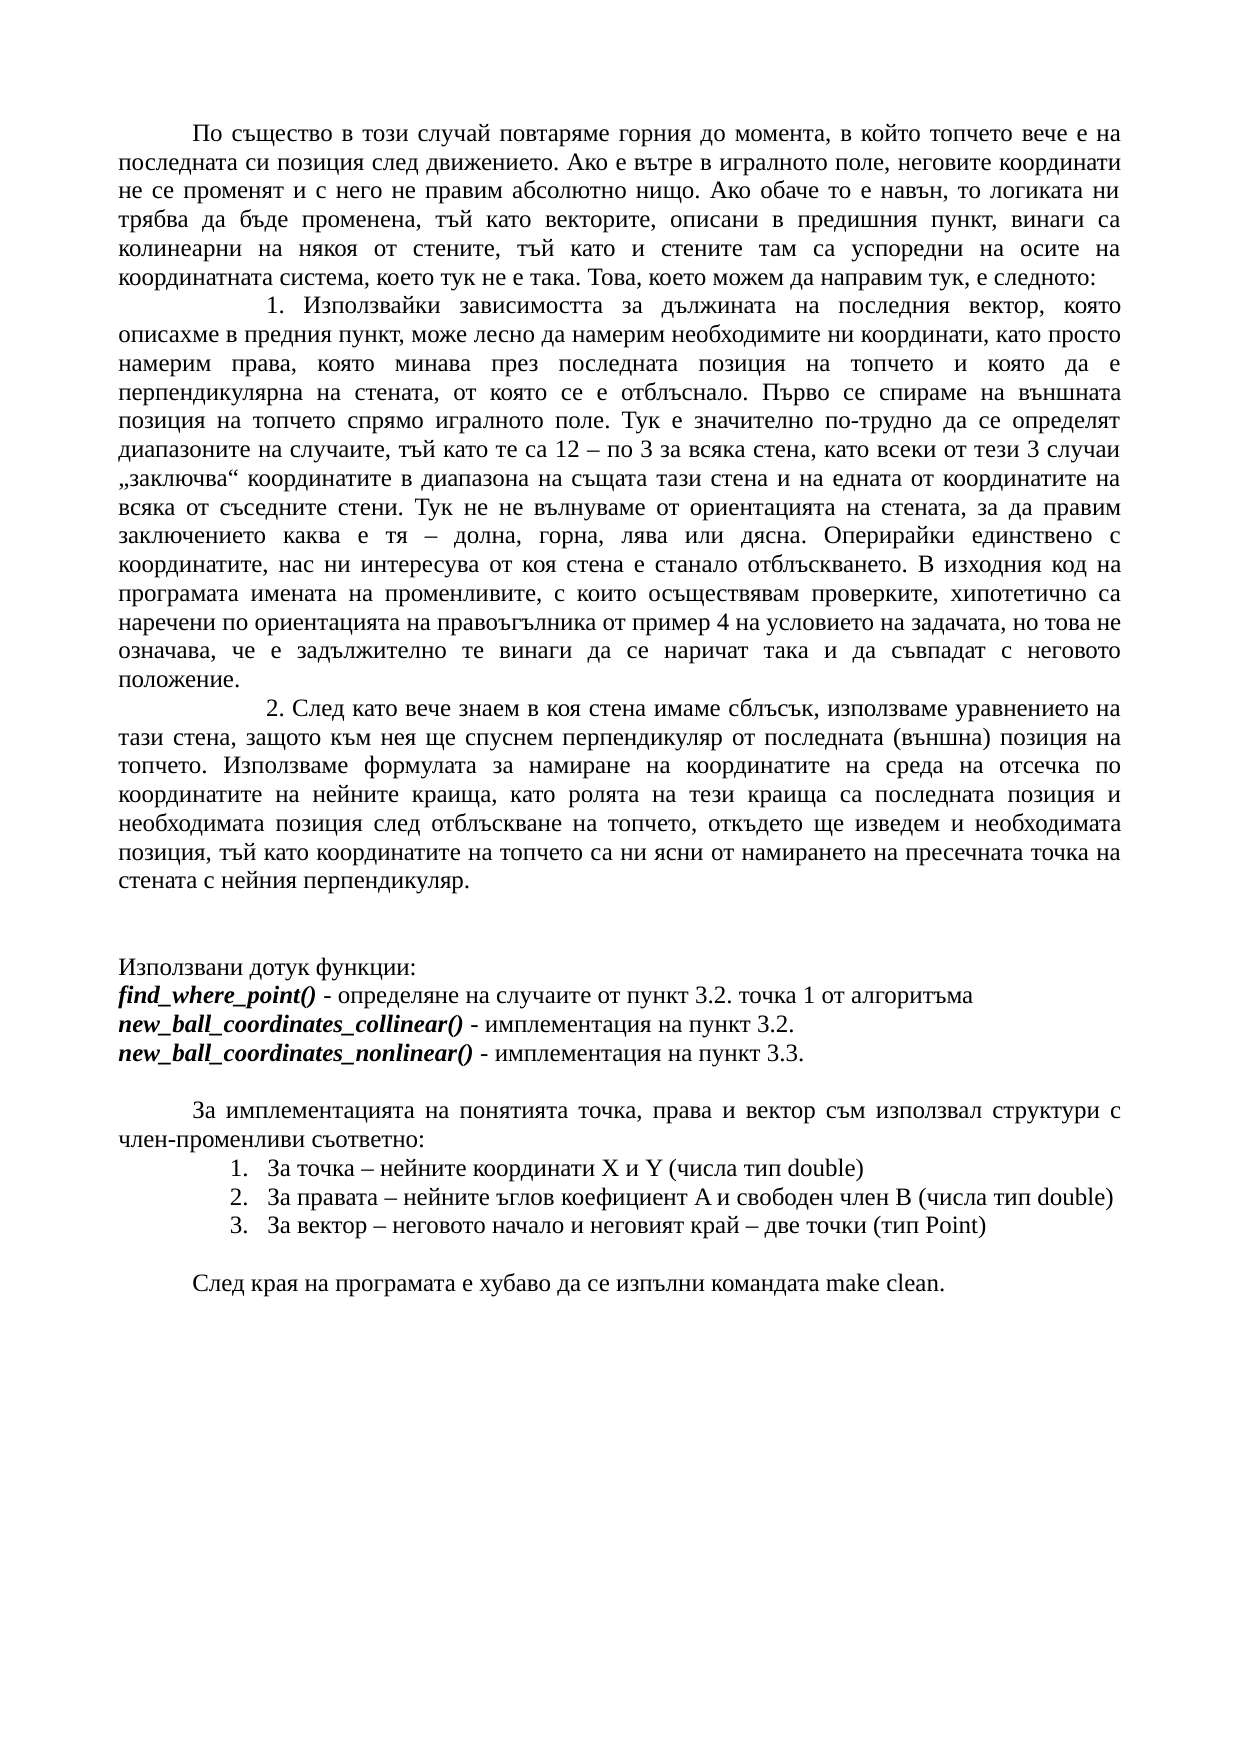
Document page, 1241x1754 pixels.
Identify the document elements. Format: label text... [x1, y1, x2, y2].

text new_ball_coordinates_collinear() - имплементация на пункт 3.2. [118, 1009, 1122, 1038]
list За правата – нейните ъглов коефициент A и свободен член B (числа тип double) [229, 1182, 1122, 1211]
text new_ball_coordinates_nonlinear() - имплементация на пункт 3.3. [118, 1038, 1122, 1067]
text По същество в този случай повтаряме горния до момента, в който топчето вече е на последната си позиция след движението. Ако е вътре в игралното поле, неговите координати не се променят и с него не правим абсолютно нищо. Ако обаче то е навън, то логиката ни трябва да бъде променена, тъй като векторите, описани в предишния пункт, винаги са колинеарни на някоя от стените, тъй като и стените там са успоредни на осите на координатната система, което тук не е така. Това, което можем да направим тук, е следното: [118, 118, 1122, 291]
list За вектор – неговото начало и неговият край – две точки (тип Point) [229, 1211, 1122, 1239]
text 2. След като вече знаем в коя стена имаме сблъсък, използваме уравнението на тази стена, защото към нея ще спуснем перпендикуляр от последната (външна) позиция на топчето. Използваме формулата за намиране на координатите на среда на отсечка по координатите на нейните краища, като ролята на тези краища са последната позиция и необходимата позиция след отблъскване на топчето, откъдето ще изведем и необходимата позиция, тъй като координатите на топчето са ни ясни от намирането на пресечната точка на стената с нейния перпендикуляр. [118, 693, 1122, 894]
text За имплементацията на понятията точка, права и вектор съм използвал структури с член-променливи съответно: [118, 1096, 1122, 1153]
text 1. Използвайки зависимостта за дължината на последния вектор, която описахме в предния пункт, може лесно да намерим необходимите ни координати, като просто намерим права, която минава през последната позиция на топчето и която да е перпендикулярна на стената, от която се е отблъснало. Първо се спираме на външната позиция на топчето спрямо игралното поле. Тук е значително по-трудно да се определят диапазоните на случаите, тъй като те са 12 – по 3 за всяка стена, като всеки от тези 3 случаи „заключва“ координатите в диапазона на същата тази стена и на едната от координатите на всяка от съседните стени. Тук не не вълнуваме от ориентацията на стената, за да правим заключението каква е тя – долна, горна, лява или дясна. Оперирайки единствено с координатите, нас ни интересува от коя стена е станало отблъскването. В изходния код на програмата имената на променливите, с които осъществявам проверките, хипотетично са наречени по ориентацията на правоъгълника от пример 4 на условието на задачата, но това не означава, че е задължително те винаги да се наричат така и да съвпадат с неговото положение. [118, 291, 1122, 693]
text Използвани дотук функции: [118, 952, 1122, 981]
text find_where_point() - определяне на случаите от пункт 3.2. точка 1 от алгоритъма [118, 981, 1122, 1009]
list За точка – нейните координати X и Y (числа тип double) [229, 1153, 1122, 1182]
text След края на програмата е хубаво да се изпълни командата make clean. [118, 1268, 1122, 1297]
